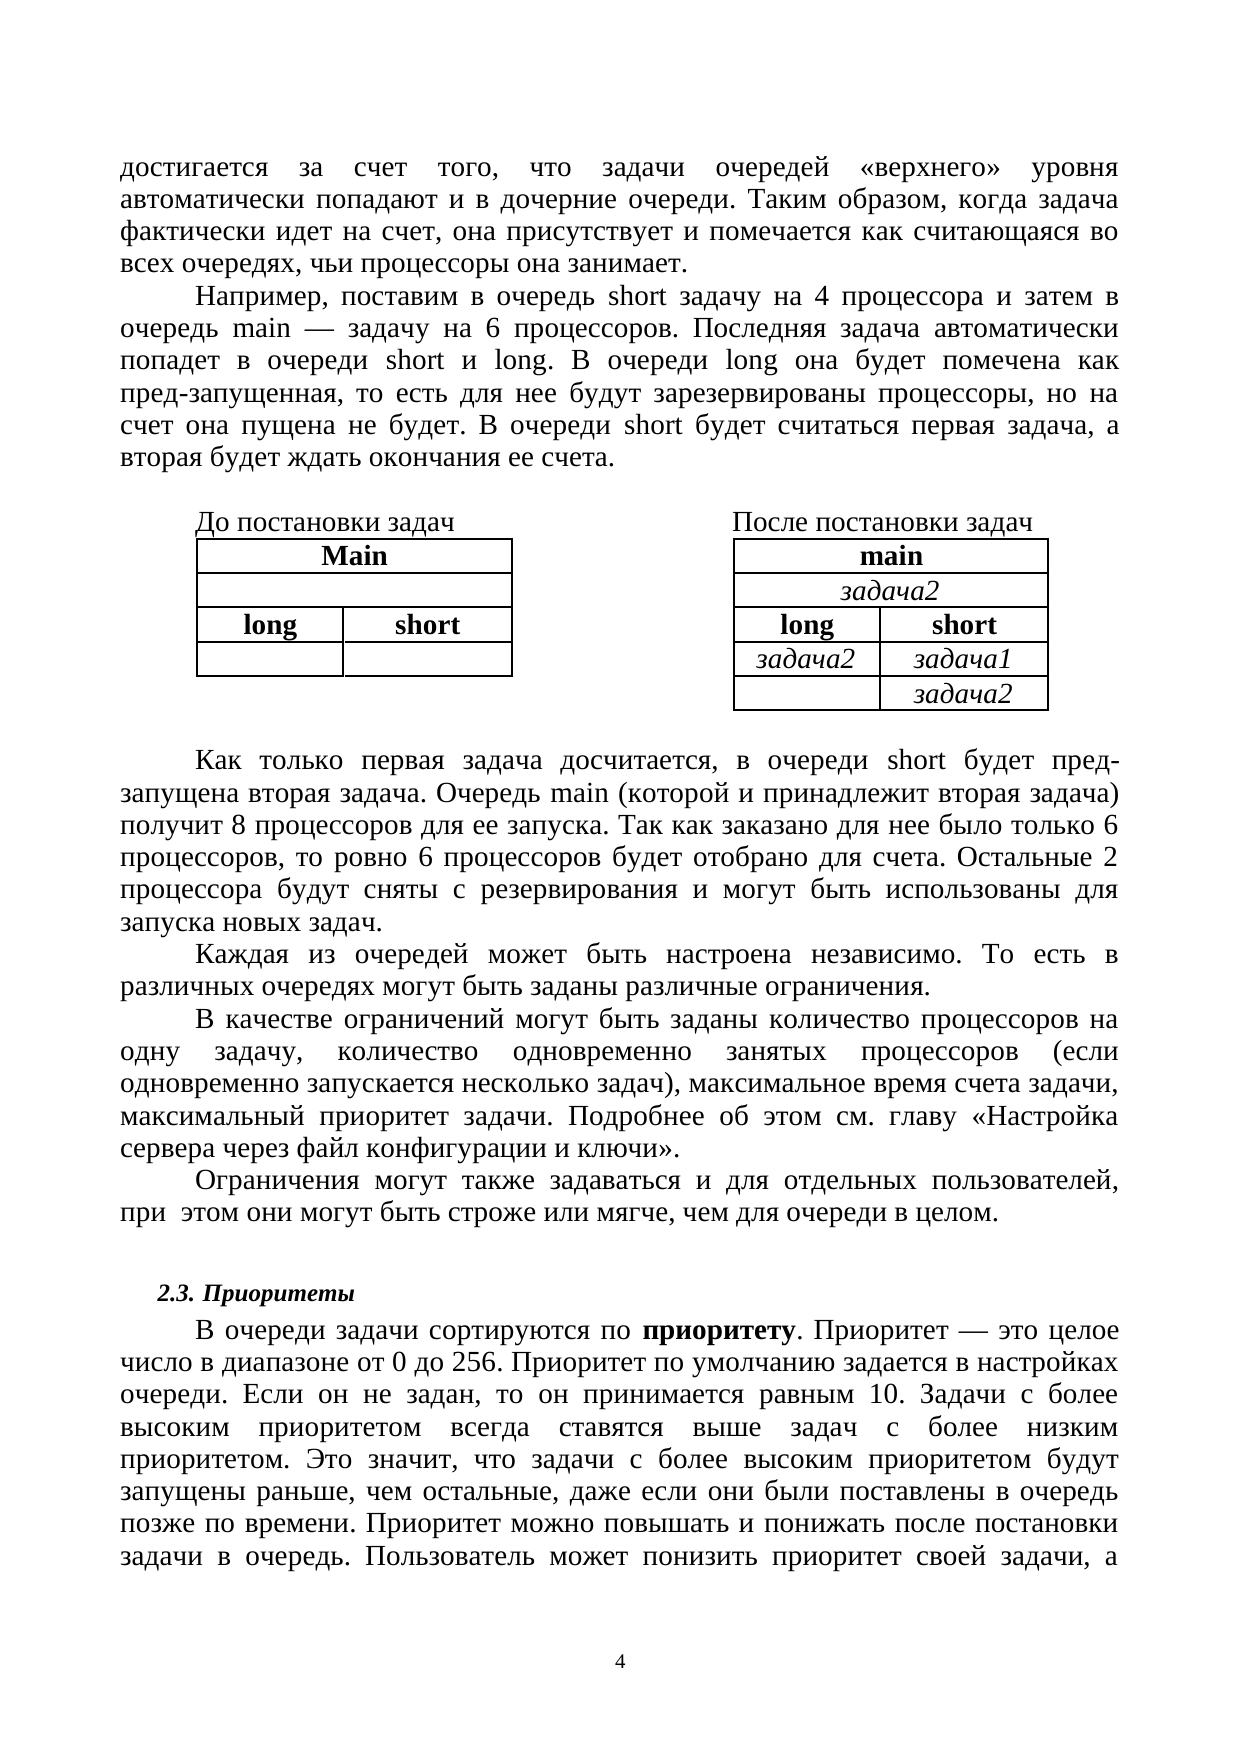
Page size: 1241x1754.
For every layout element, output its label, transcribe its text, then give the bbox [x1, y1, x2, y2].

table_cell [345, 643, 511, 675]
table_cell задача2 [881, 677, 1047, 709]
table_cell задача2 [735, 574, 1047, 606]
table_header Main [198, 540, 511, 572]
text В очереди задачи сортируются по приоритету. Приоритет — это целое число в диапазоне от 0 до 256. Приоритет по умолчанию задается в настройках очереди. Если он не задан, то он принимается равным 10. Задачи с более высоким приоритетом всегда ставятся выше задач с более низким приоритетом. Это значит, что задачи с более высоким приоритетом будут запущены раньше, чем остальные, даже если они были поставлены в очередь позже по времени. Приоритет можно повышать и понижать после постановки задачи в очередь. Пользователь может понизить приоритет своей задачи, а [120, 1313, 1120, 1571]
text Каждая из очередей может быть настроена независимо. То есть в различных очередях могут быть заданы различные ограничения. [120, 937, 1120, 1002]
table_cell short [345, 608, 511, 641]
table_cell [198, 643, 342, 675]
table_cell long [198, 608, 342, 641]
table_cell long [735, 608, 879, 641]
table_header main [735, 540, 1047, 572]
text Ограничения могут также задаваться и для отдельных пользователей, при этом они могут быть строже или мягче, чем для очереди в целом. [120, 1163, 1120, 1228]
text Например, поставим в очередь short задачу на 4 процессора и затем в очередь main — задачу на 6 процессоров. Последняя задача автоматически попадет в очереди short и long. В очереди long она будет помечена как пред‑запущенная, то есть для нее будут зарезервированы процессоры, но на счет она пущена не будет. В очереди short будет считаться первая задача, а вторая будет ждать окончания ее счета. [120, 279, 1120, 473]
text После постановки задач [657, 505, 1120, 537]
table_cell [198, 574, 511, 606]
text До постановки задач [120, 505, 583, 537]
text достигается за счет того, что задачи очередей «верхнего» уровня автоматически попадают и в дочерние очереди. Таким образом, когда задача фактически идет на счет, она присутствует и помечается как считающаяся во всех очередях, чьи процессоры она занимает. [120, 150, 1120, 279]
table_cell short [881, 608, 1047, 641]
subtitle Приоритеты [157, 1279, 1120, 1307]
table_cell задача1 [881, 643, 1047, 675]
text Как только первая задача досчитается, в очереди short будет пред-запущена вторая задача. Очередь main (которой и принадлежит вторая задача) получит 8 процессоров для ее запуска. Так как заказано для нее было только 6 процессоров, то ровно 6 процессоров будет отобрано для счета. Остальные 2 процессора будут сняты с резервирования и могут быть использованы для запуска новых задач. [120, 744, 1120, 937]
table_cell [735, 677, 879, 709]
table_cell задача2 [735, 643, 879, 675]
text В качестве ограничений могут быть заданы количество процессоров на одну задачу, количество одновременно занятых процессоров (если одновременно запускается несколько задач), максимальное время счета задачи, максимальный приоритет задачи. Подробнее об этом см. главу «Настройка сервера через файл конфигурации и ключи». [120, 1002, 1120, 1163]
